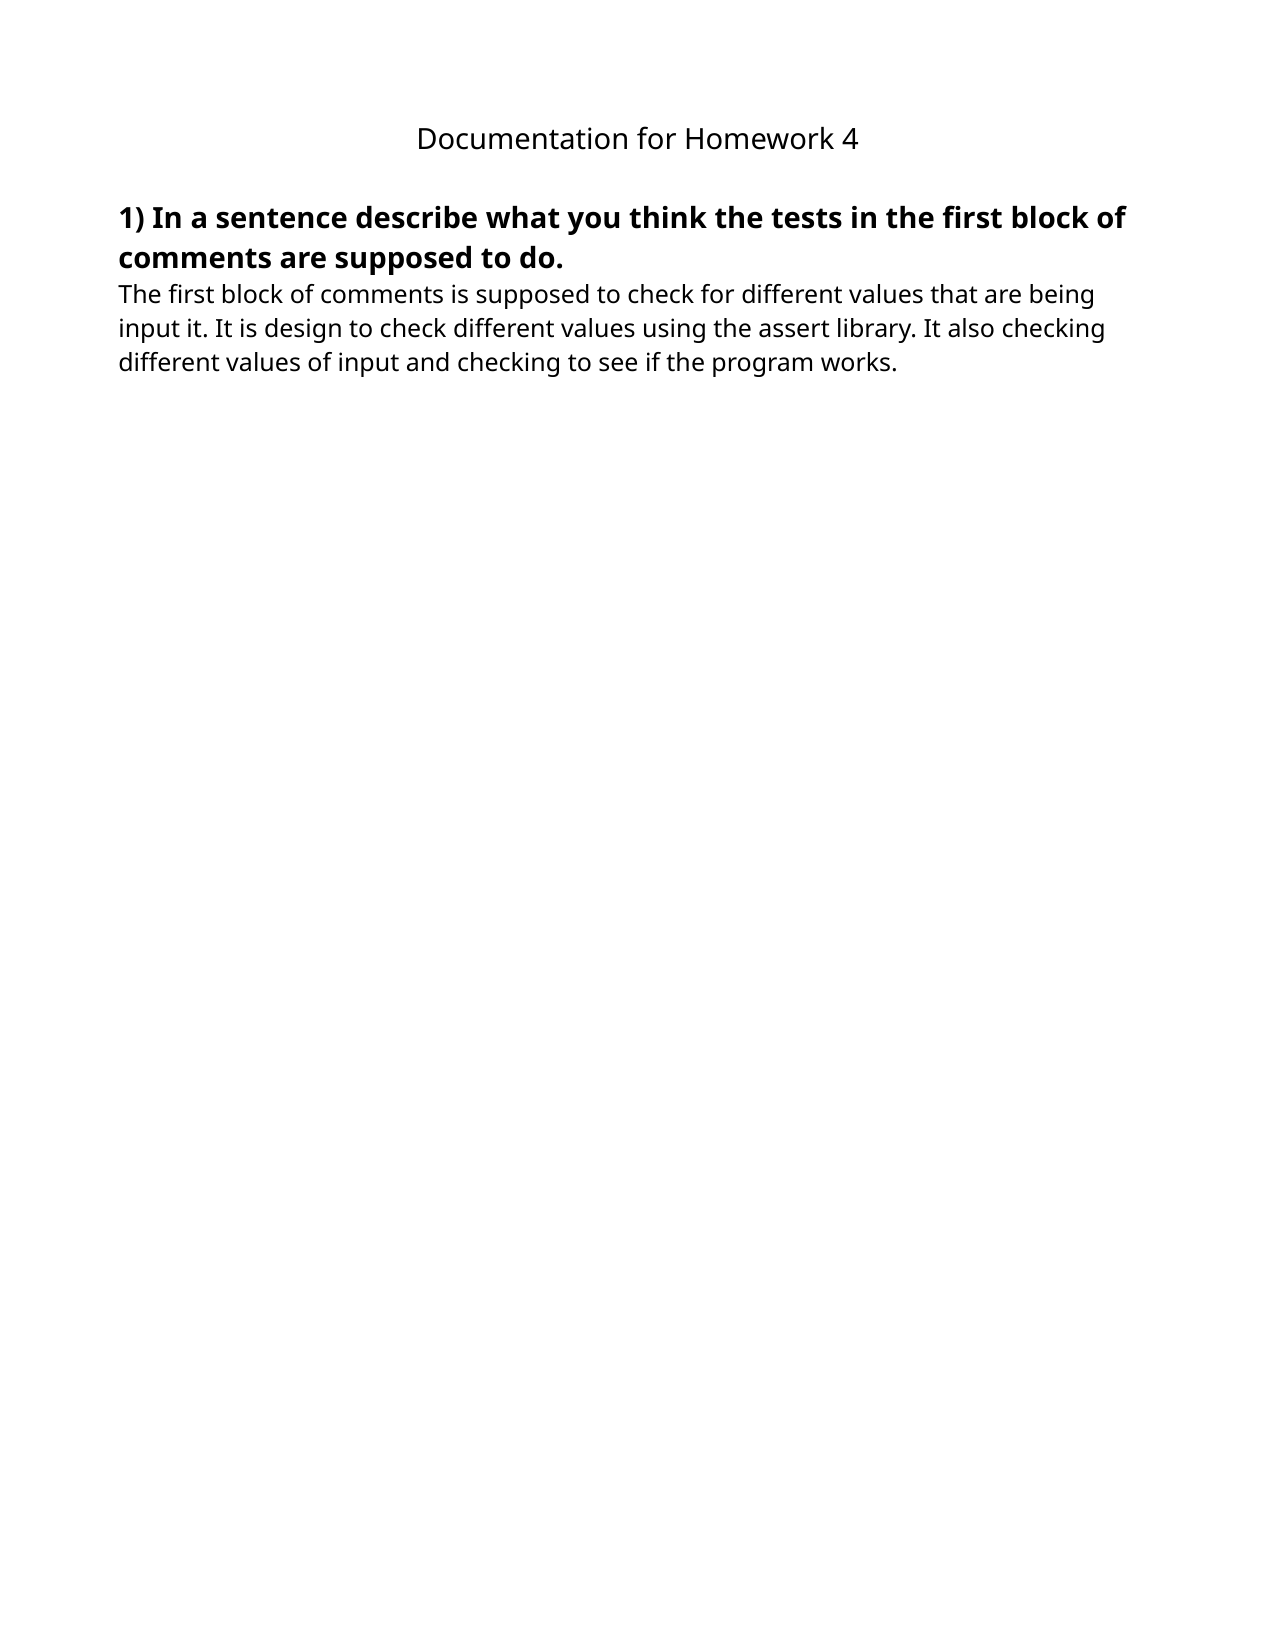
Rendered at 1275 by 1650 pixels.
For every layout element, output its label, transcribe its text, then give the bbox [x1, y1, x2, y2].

text 1) In a sentence describe what you think the tests in the first block of comments are supposed to do. [118, 197, 1157, 277]
text The first block of comments is supposed to check for different values that are being input it. It is design to check different values using the assert library. It also checking different values of input and checking to see if the program works. [118, 277, 1157, 379]
text Documentation for Homework 4 [118, 118, 1157, 158]
